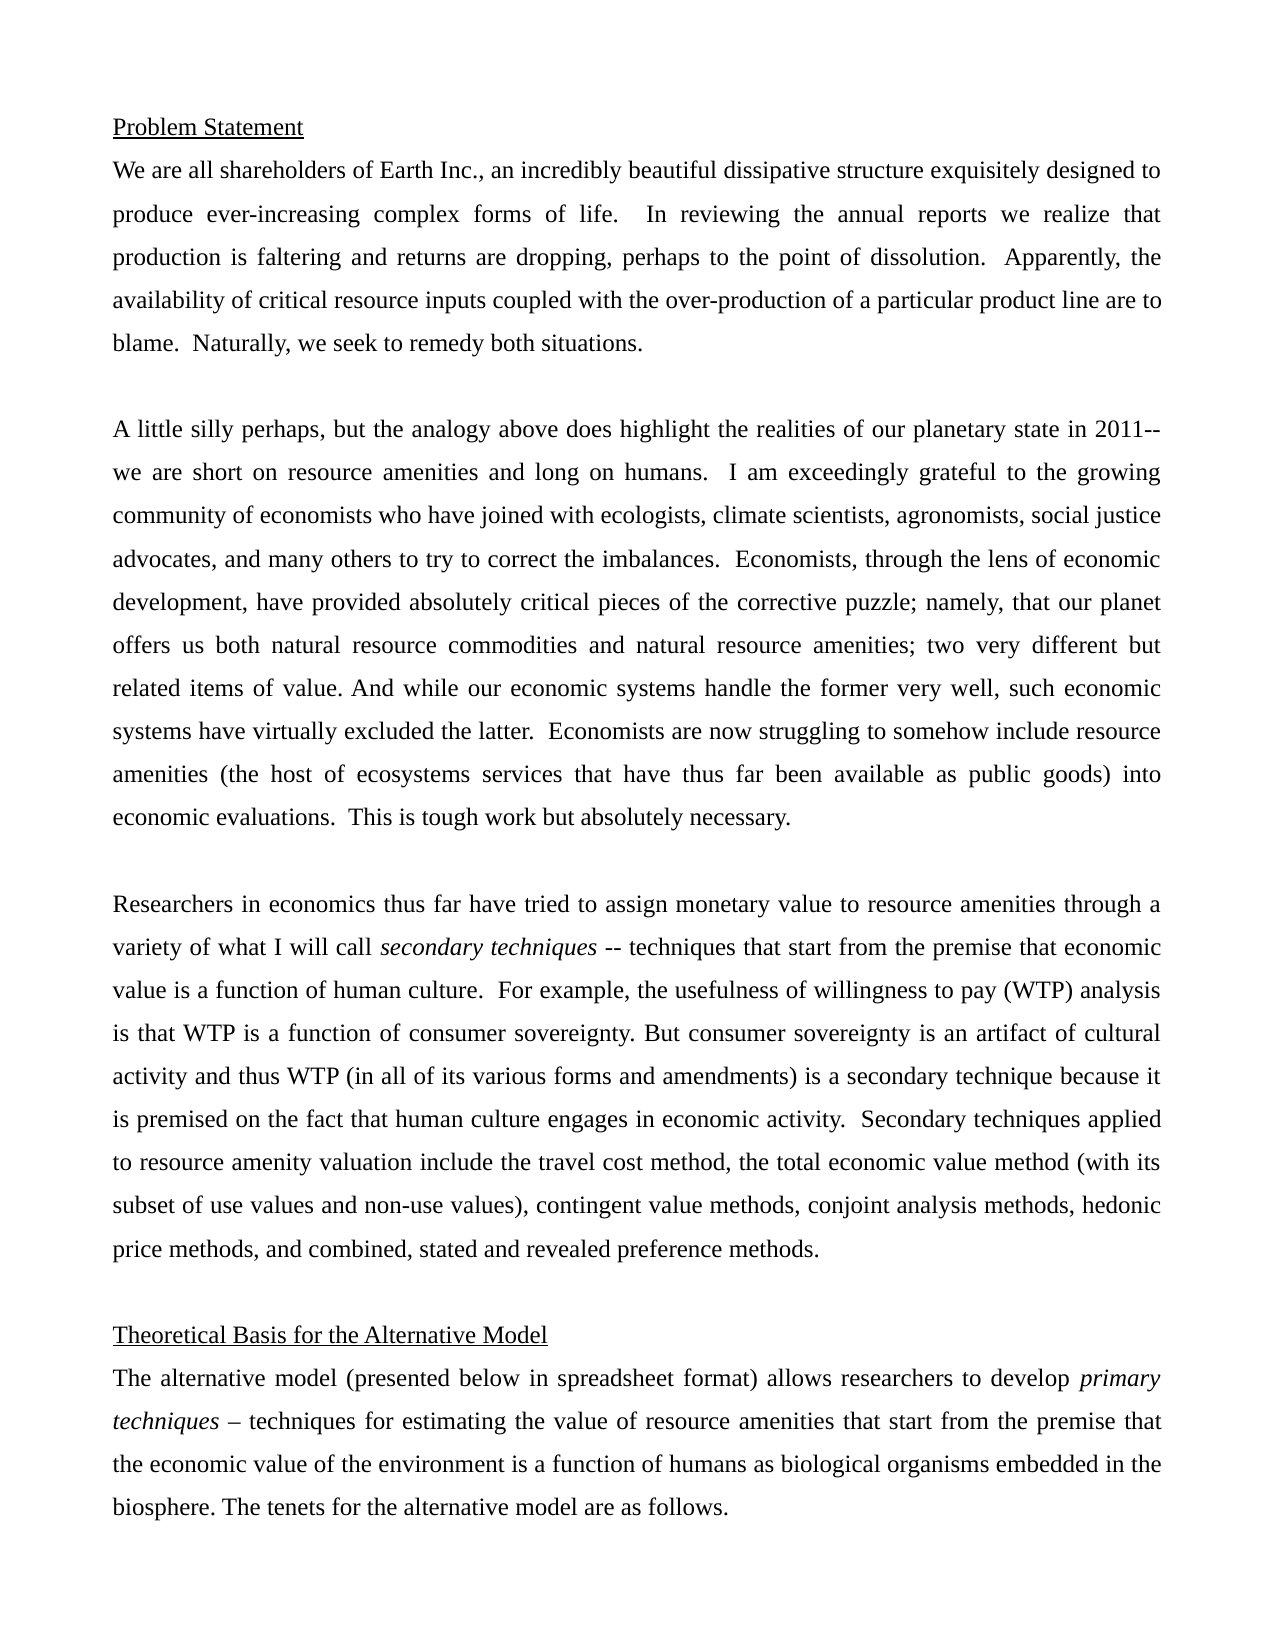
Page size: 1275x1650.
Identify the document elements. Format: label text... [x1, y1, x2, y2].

text Researchers in economics thus far have tried to assign monetary value to resource amenities through a variety of what I will call secondary techniques -- techniques that start from the premise that economic value is a function of human culture. For example, the usefulness of willingness to pay (WTP) analysis is that WTP is a function of consumer sovereignty. But consumer sovereignty is an artifact of cultural activity and thus WTP (in all of its various forms and amendments) is a secondary technique because it is premised on the fact that human culture engages in economic activity. Secondary techniques applied to resource amenity valuation include the travel cost method, the total economic value method (with its subset of use values and non-use values), contingent value methods, conjoint analysis methods, hedonic price methods, and combined, stated and revealed preference methods. [112, 889, 1162, 1262]
text The alternative model (presented below in spreadsheet format) allows researchers to develop primary techniques – techniques for estimating the value of resource amenities that start from the premise that the economic value of the environment is a function of humans as biological organisms embedded in the biosphere. The tenets for the alternative model are as follows. [112, 1363, 1162, 1521]
text We are all shareholders of Earth Inc., an incredibly beautiful dissipative structure exquisitely designed to produce ever-increasing complex forms of life. In reviewing the annual reports we realize that production is faltering and returns are dropping, perhaps to the point of dissolution. Apparently, the availability of critical resource inputs coupled with the over-production of a particular product line are to blame. Naturally, we seek to remedy both situations. [112, 156, 1162, 357]
text A little silly perhaps, but the analogy above does highlight the realities of our planetary state in 2011-- we are short on resource amenities and long on humans. I am exceedingly grateful to the growing community of economists who have joined with ecologists, climate scientists, agronomists, social justice advocates, and many others to try to correct the imbalances. Economists, through the lens of economic development, have provided absolutely critical pieces of the corrective puzzle; namely, that our planet offers us both natural resource commodities and natural resource amenities; two very different but related items of value. And while our economic systems handle the former very well, such economic systems have virtually excluded the latter. Economists are now struggling to somehow include resource amenities (the host of ecosystems services that have thus far been available as public goods) into economic evaluations. This is tough work but absolutely necessary. [112, 414, 1162, 831]
text Theoretical Basis for the Alternative Model [112, 1320, 1162, 1349]
text Problem Statement [112, 112, 1162, 141]
